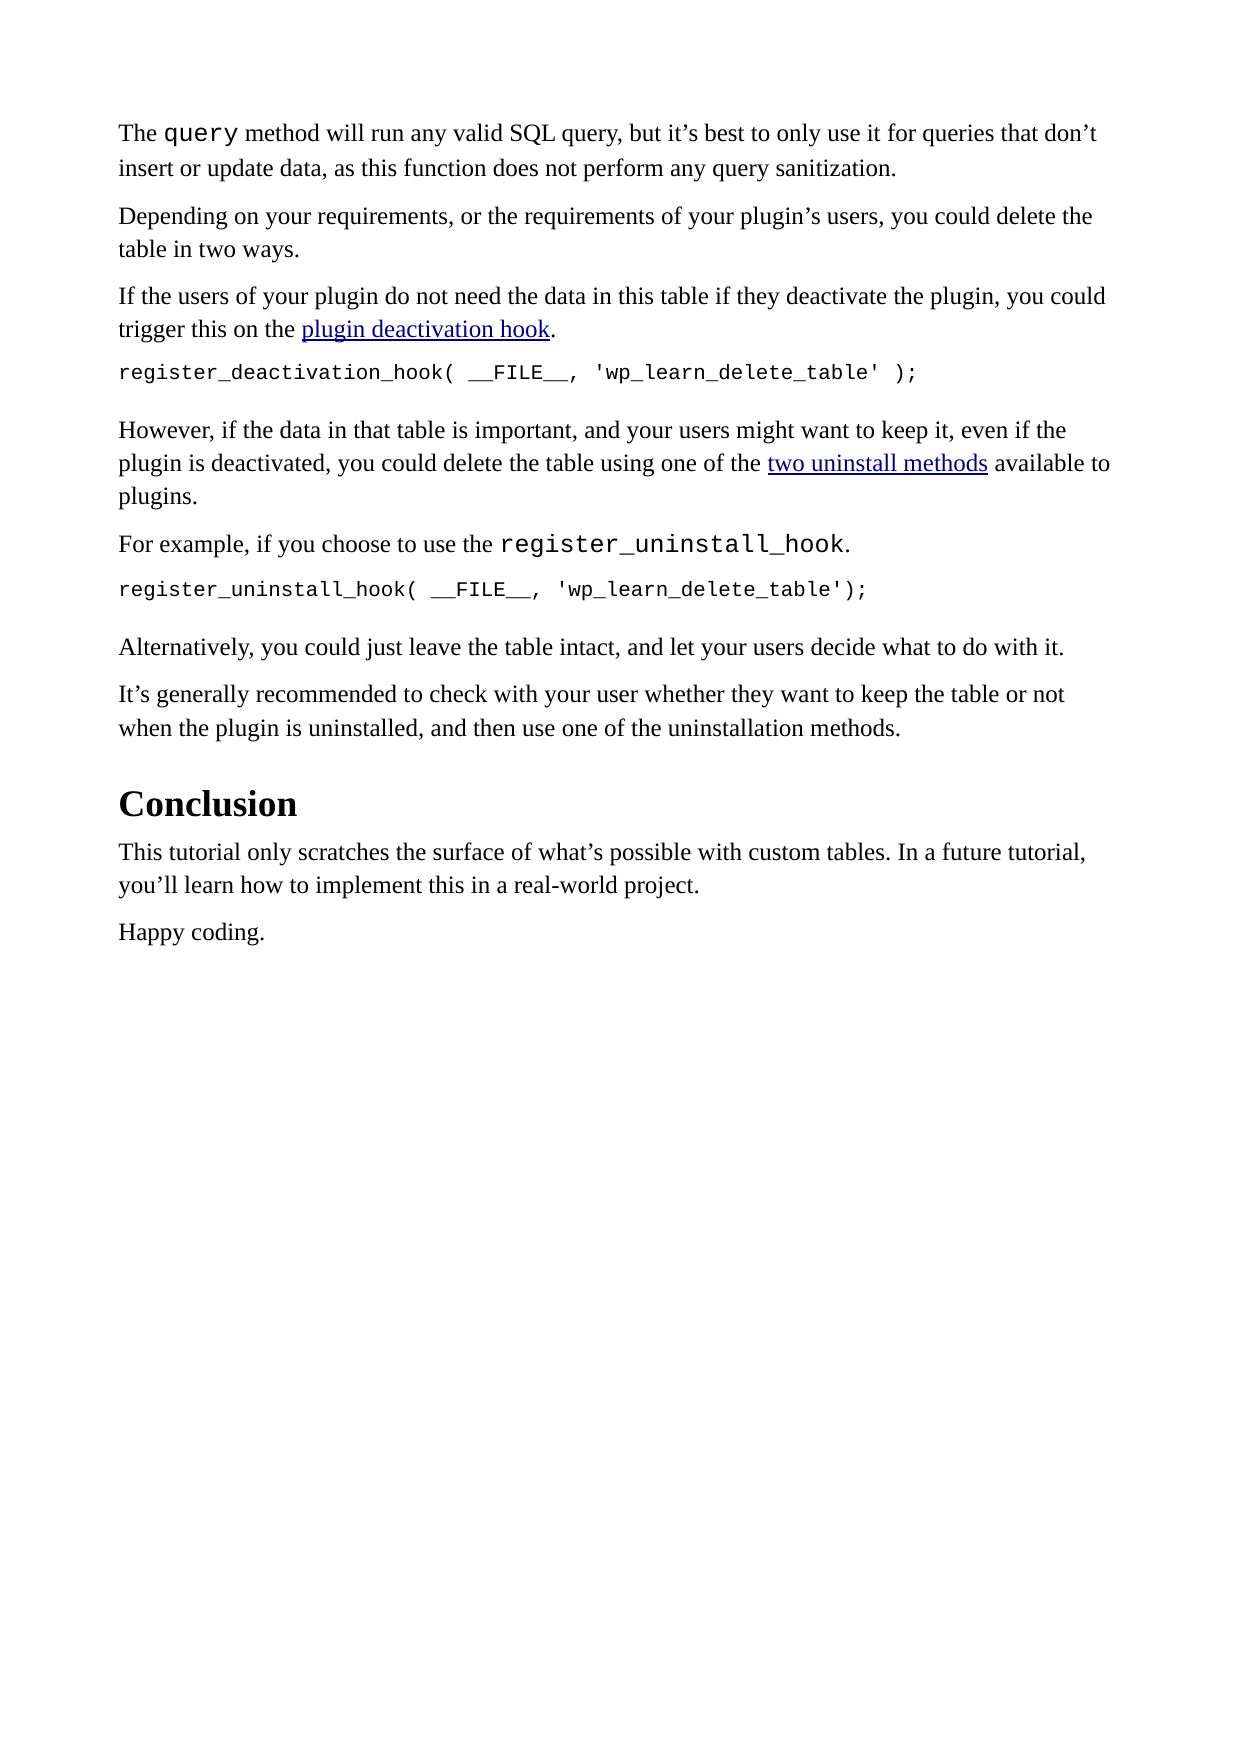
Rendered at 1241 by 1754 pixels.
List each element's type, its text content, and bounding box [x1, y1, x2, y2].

text register_uninstall_hook( __FILE__, 'wp_learn_delete_table'); [118, 579, 1122, 602]
text However, if the data in that table is important, and your users might want to keep it, even if the plugin is deactivated, you could delete the table using one of the two uninstall methods available to plugins. [118, 415, 1122, 510]
text If the users of your plugin do not need the data in this table if they deactivate the plugin, you could trigger this on the plugin deactivation hook. [118, 281, 1122, 343]
text Alternatively, you could just leave the table intact, and let your users decide what to do with it. [118, 632, 1122, 661]
text Happy coding. [118, 917, 1122, 946]
subtitle Conclusion [118, 781, 1122, 824]
text register_deactivation_hook( __FILE__, 'wp_learn_delete_table' ); [118, 362, 1122, 386]
text The query method will run any valid SQL query, but it’s best to only use it for queries that don’t insert or update data, as this function does not perform any query sanitization. [118, 118, 1122, 182]
text For example, if you choose to use the register_uninstall_hook. [118, 529, 1122, 560]
text It’s generally recommended to check with your user whether they want to keep the table or not when the plugin is uninstalled, and then use one of the uninstallation methods. [118, 679, 1122, 741]
text Depending on your requirements, or the requirements of your plugin’s users, you could delete the table in two ways. [118, 201, 1122, 263]
text This tutorial only scratches the surface of what’s possible with custom tables. In a future tutorial, you’ll learn how to implement this in a real-world project. [118, 837, 1122, 898]
